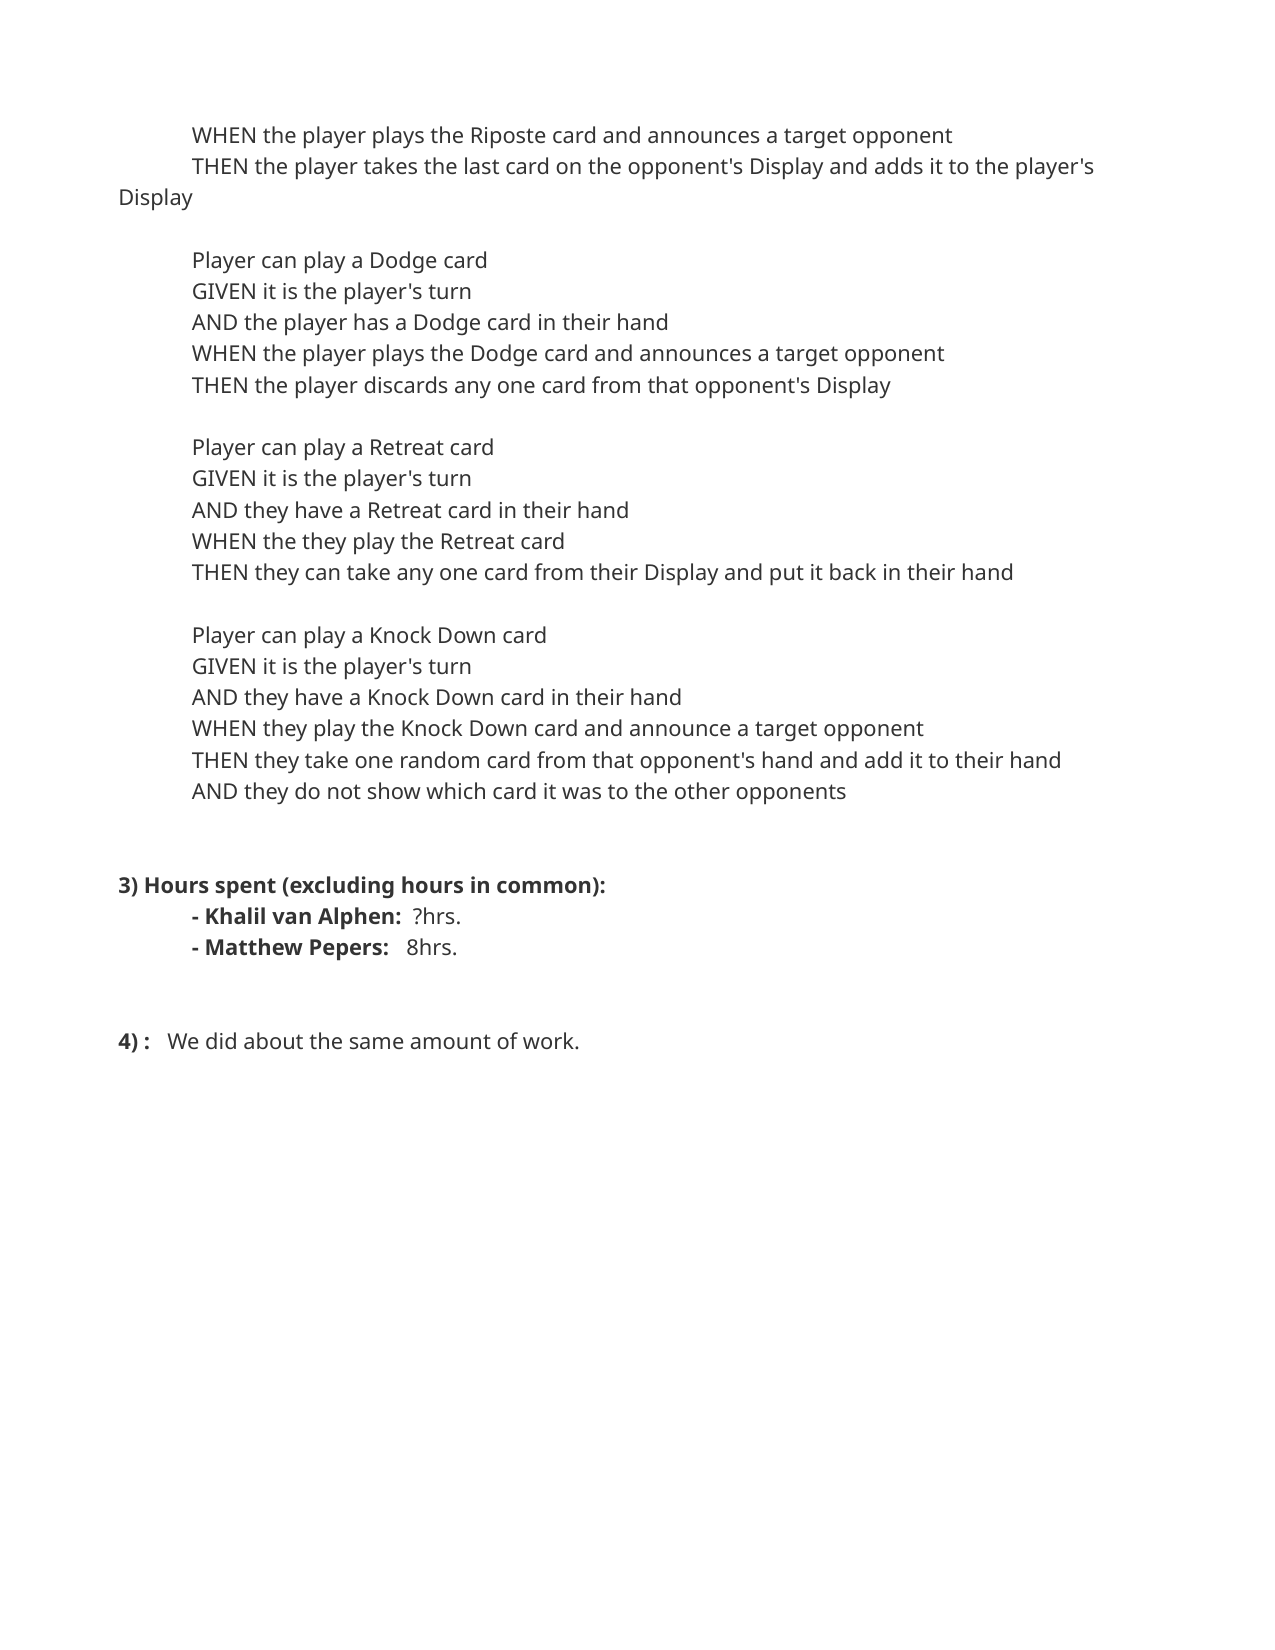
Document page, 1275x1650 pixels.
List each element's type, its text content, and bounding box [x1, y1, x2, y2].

text - Matthew Pepers: 8hrs. [118, 931, 1157, 962]
text GIVEN it is the player's turn AND the player has a Dodge card in their hand WHEN the player plays the Dodge card and announces a target opponent THEN the player discards any one card from that opponent's Display [118, 274, 1157, 399]
text Player can play a Retreat card [118, 431, 1157, 462]
text GIVEN it is the player's turn AND they have a Retreat card in their hand WHEN the they play the Retreat card THEN they can take any one card from their Display and put it back in their hand [118, 462, 1157, 587]
text - Khalil van Alphen: ?hrs. [118, 899, 1157, 931]
text WHEN the player plays the Riposte card and announces a target opponent THEN the player takes the last card on the opponent's Display and adds it to the player's Display [118, 118, 1157, 212]
text 3) Hours spent (excluding hours in common): [118, 868, 1157, 899]
text Player can play a Knock Down card [118, 618, 1157, 649]
text Player can play a Dodge card [118, 243, 1157, 274]
text 4) : We did about the same amount of work. [118, 1024, 1157, 1056]
text GIVEN it is the player's turn AND they have a Knock Down card in their hand WHEN they play the Knock Down card and announce a target opponent THEN they take one random card from that opponent's hand and add it to their hand AND they do not show which card it was to the other opponents [118, 649, 1157, 806]
